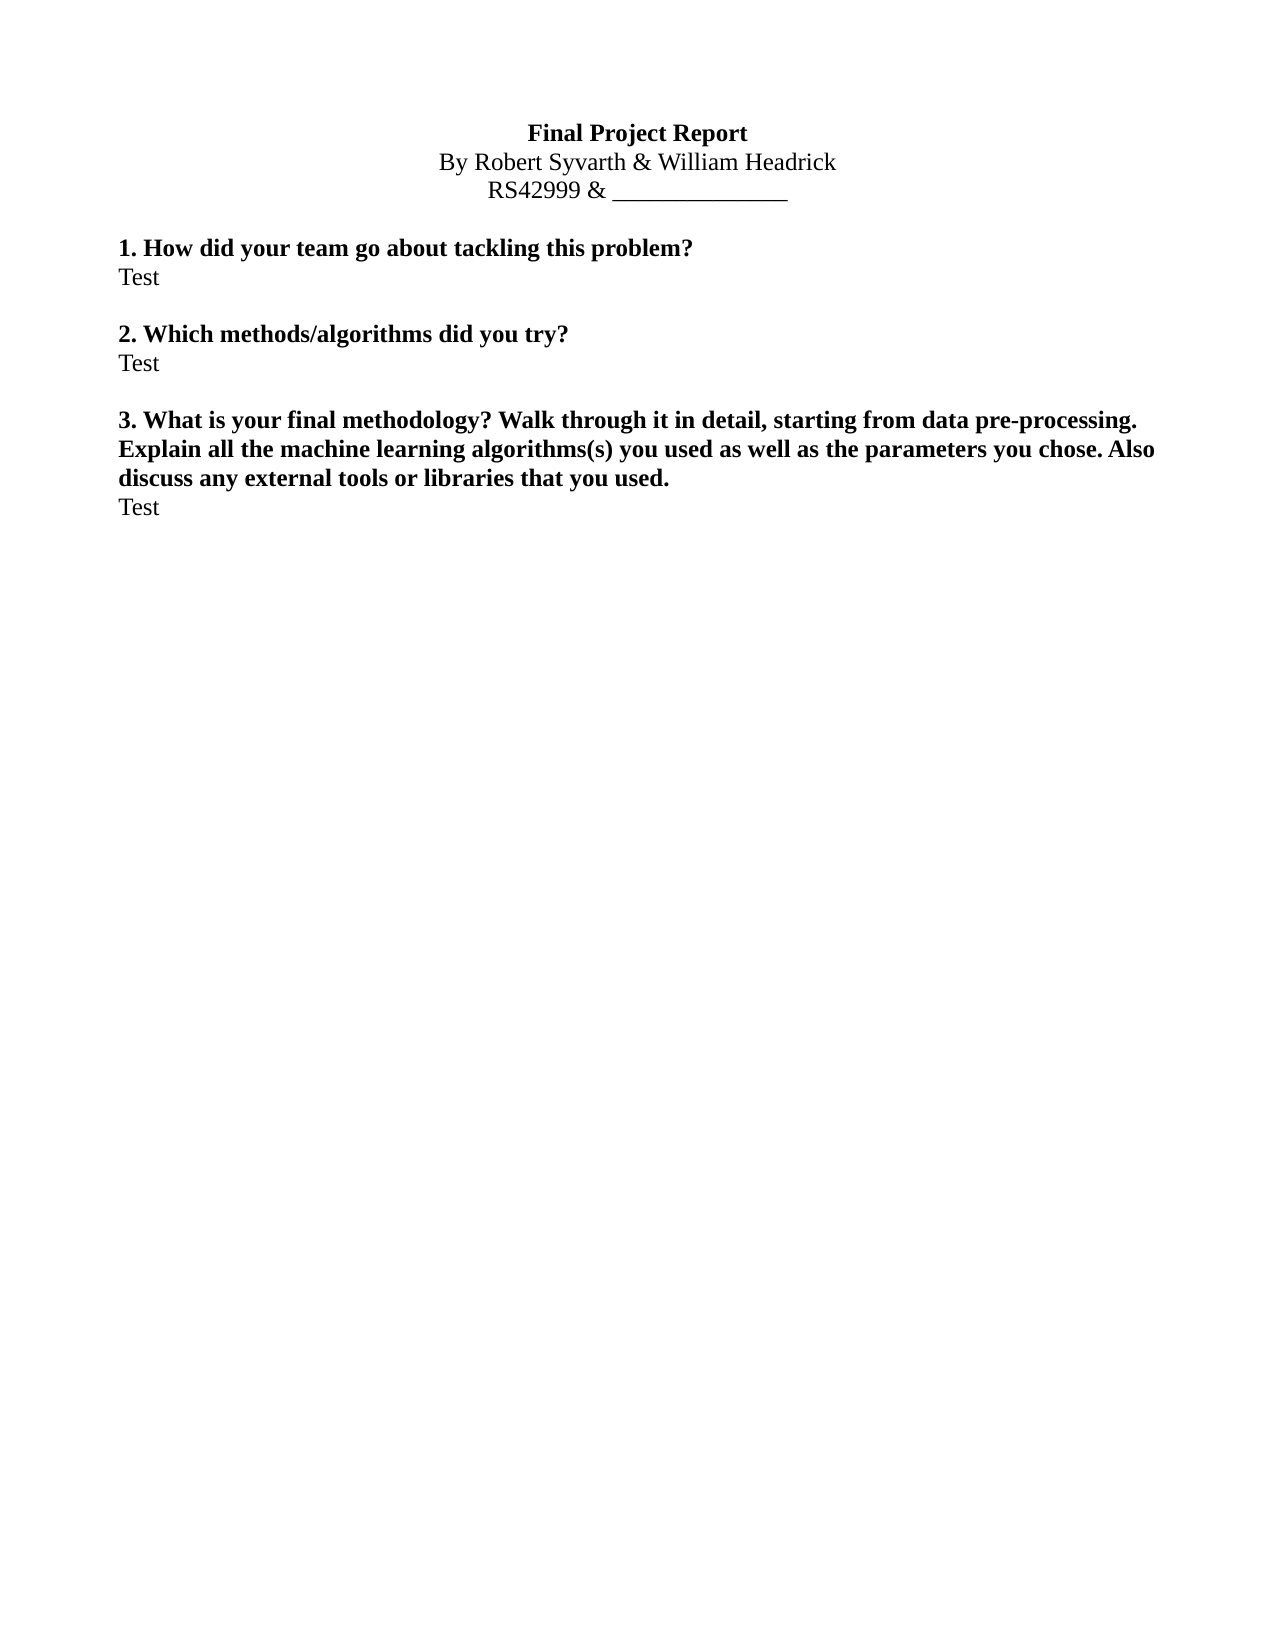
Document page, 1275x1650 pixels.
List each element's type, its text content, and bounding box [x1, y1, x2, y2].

text Test [118, 492, 1157, 521]
text By Robert Syvarth & William Headrick [118, 147, 1157, 176]
text 1. How did your team go about tackling this problem? [118, 233, 1157, 262]
text Test [118, 348, 1157, 377]
text 2. Which methods/algorithms did you try? [118, 319, 1157, 348]
text 3. What is your final methodology? Walk through it in detail, starting from data pre-processing. Explain all the machine learning algorithms(s) you used as well as the parameters you chose. Also discuss any external tools or libraries that you used. [118, 406, 1157, 492]
text Test [118, 262, 1157, 291]
text RS42999 & ______________ [118, 176, 1157, 204]
text Final Project Report [118, 118, 1157, 147]
